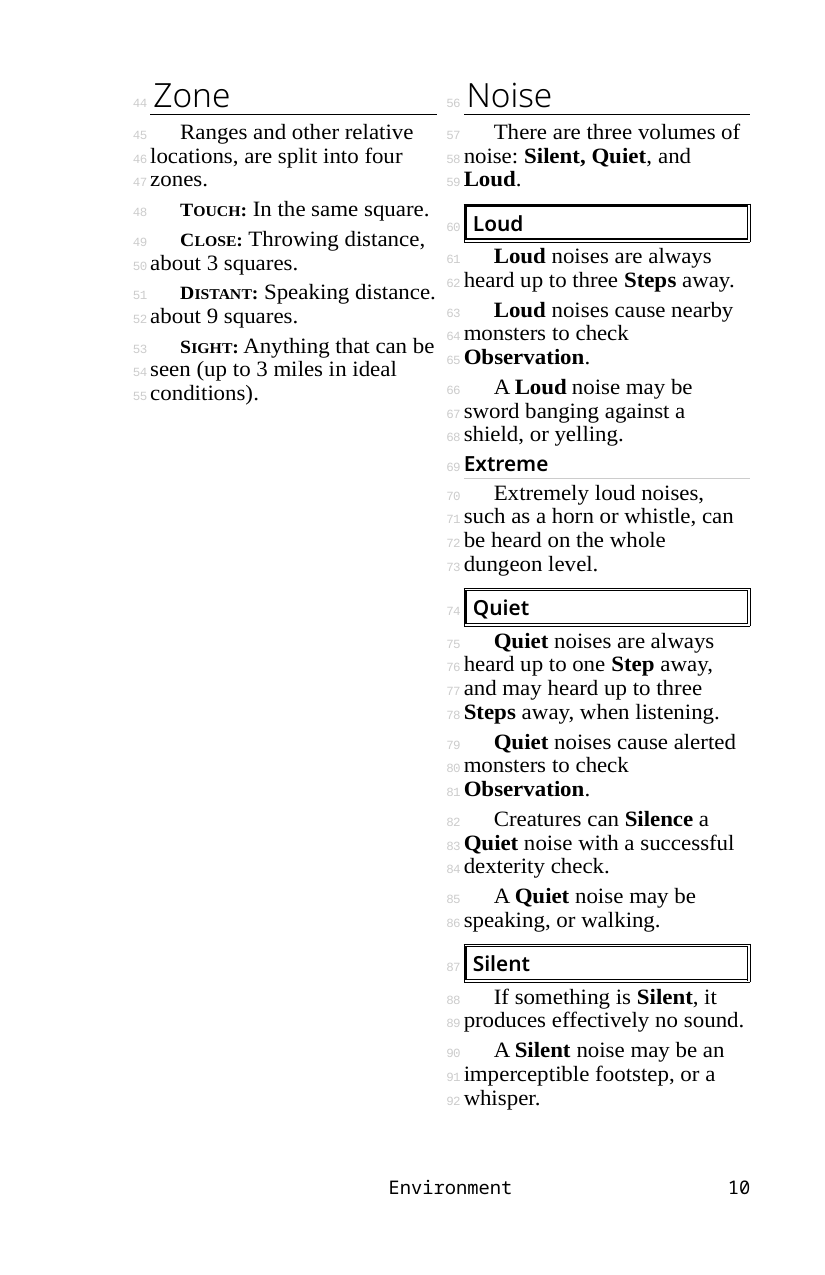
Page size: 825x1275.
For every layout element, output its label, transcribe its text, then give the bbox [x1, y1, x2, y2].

text If something is silent, it produces effectively no sound. [463, 985, 750, 1033]
text Loud noises are always heard up to three steps away. [463, 245, 750, 292]
text Sight: Anything that can be seen (up to 3 miles in ideal conditions). [150, 334, 437, 405]
subtitle silent [467, 947, 747, 979]
text Distant: Speaking distance. about 9 squares. [150, 281, 437, 328]
subtitle noise [463, 75, 750, 114]
text Close: Throwing distance, about 3 squares. [150, 227, 437, 275]
text Creatures can silence a quiet noise with a successful dexterity check. [463, 807, 750, 878]
text Quiet noises cause alerted monsters to check Observation. [463, 730, 750, 801]
text A quiet noise may be speaking, or walking. [463, 884, 750, 932]
text There are three volumes of noise: silent, quiet, and loud. [463, 120, 750, 192]
text Touch: In the same square. [150, 198, 437, 221]
text Extremely loud noises, such as a horn or whistle, can be heard on the whole dungeon level. [463, 481, 750, 576]
subtitle zone [150, 75, 437, 114]
text A silent noise may be an imperceptible footstep, or a whisper. [463, 1039, 750, 1110]
subtitle Extreme [463, 449, 750, 478]
subtitle quiet [467, 591, 747, 623]
text Quiet noises are always heard up to one step away, and may heard up to three steps away, when listening. [463, 629, 750, 724]
subtitle loud [467, 207, 747, 238]
text A Loud noise may be sword banging against a shield, or yelling. [463, 375, 750, 447]
text Loud noises cause nearby monsters to check Observation. [463, 298, 750, 369]
text Ranges and other relative locations, are split into four zones. [150, 120, 437, 192]
